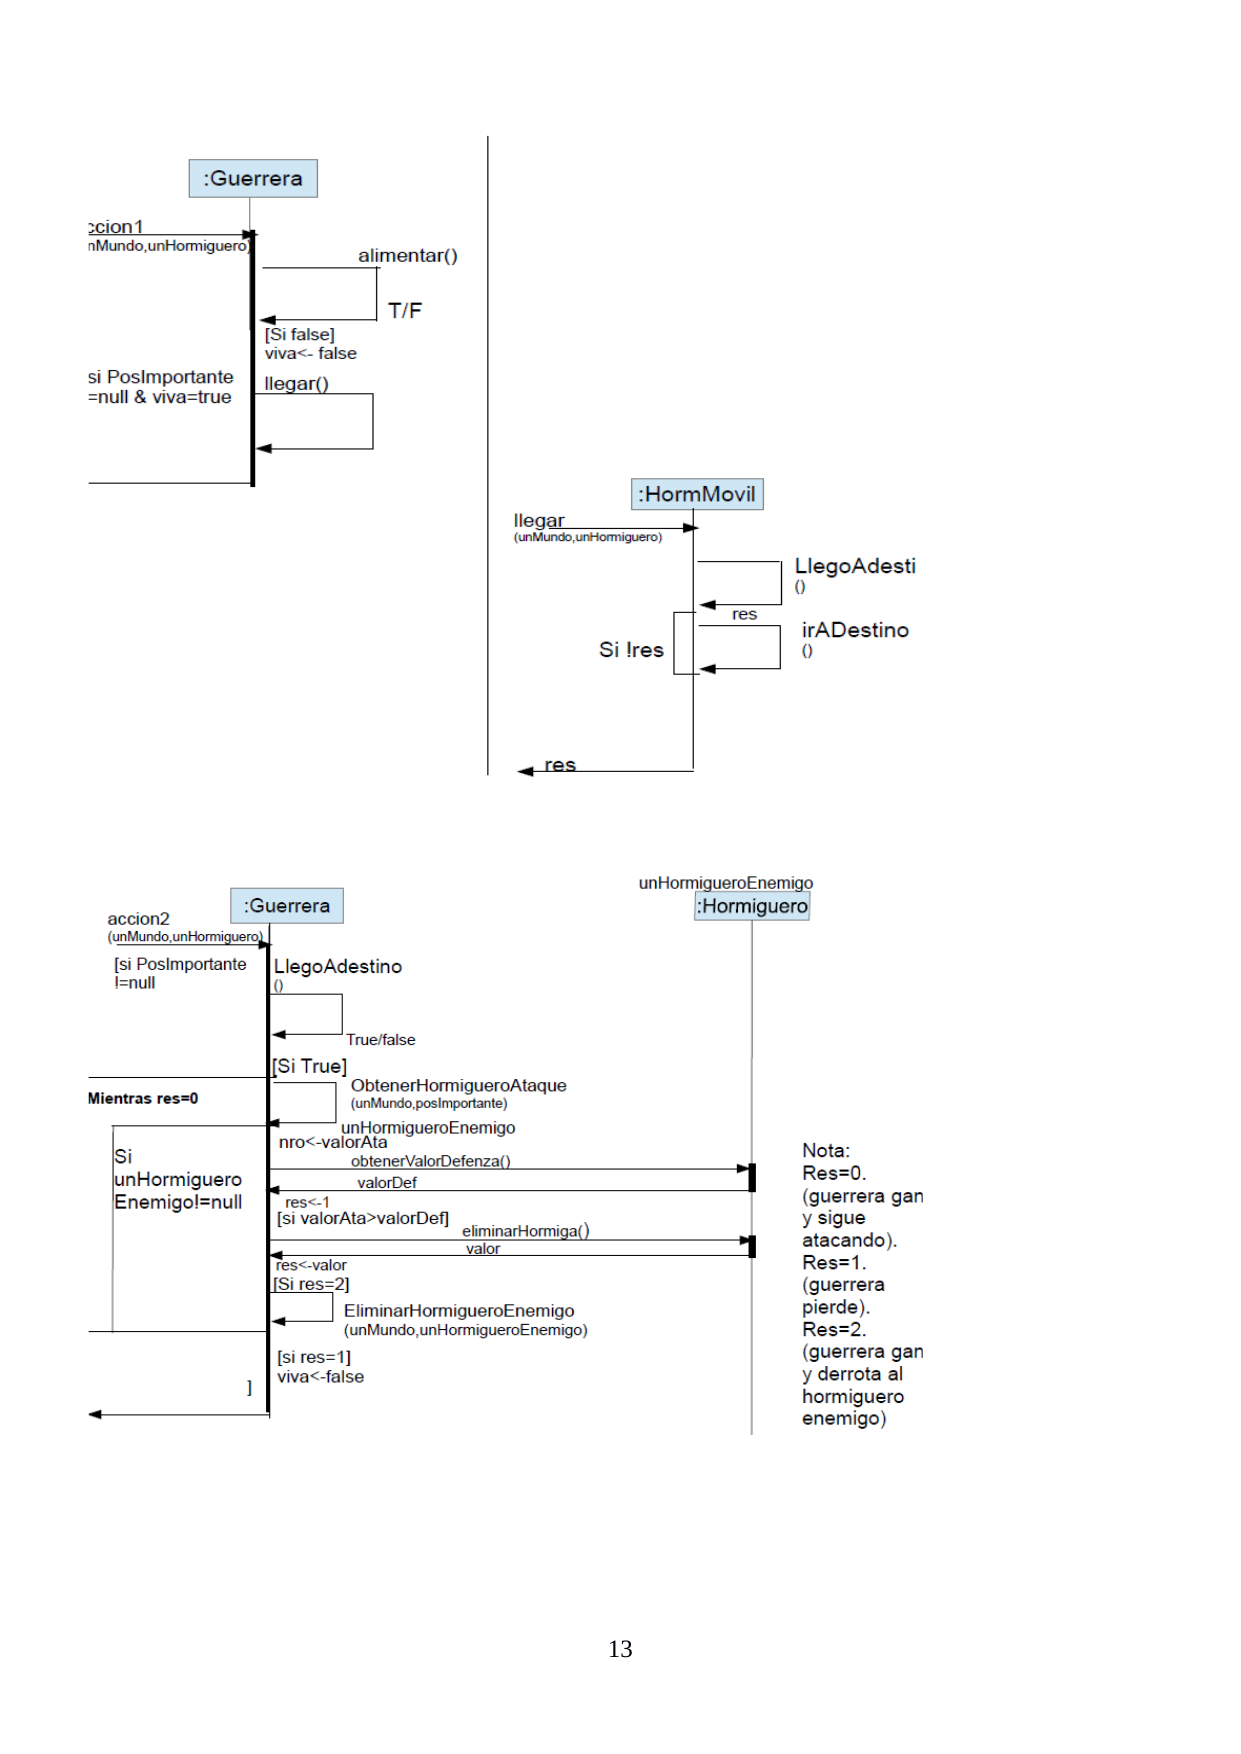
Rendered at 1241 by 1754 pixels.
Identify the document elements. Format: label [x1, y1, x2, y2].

picture [88, 872, 923, 1435]
picture [88, 135, 916, 786]
